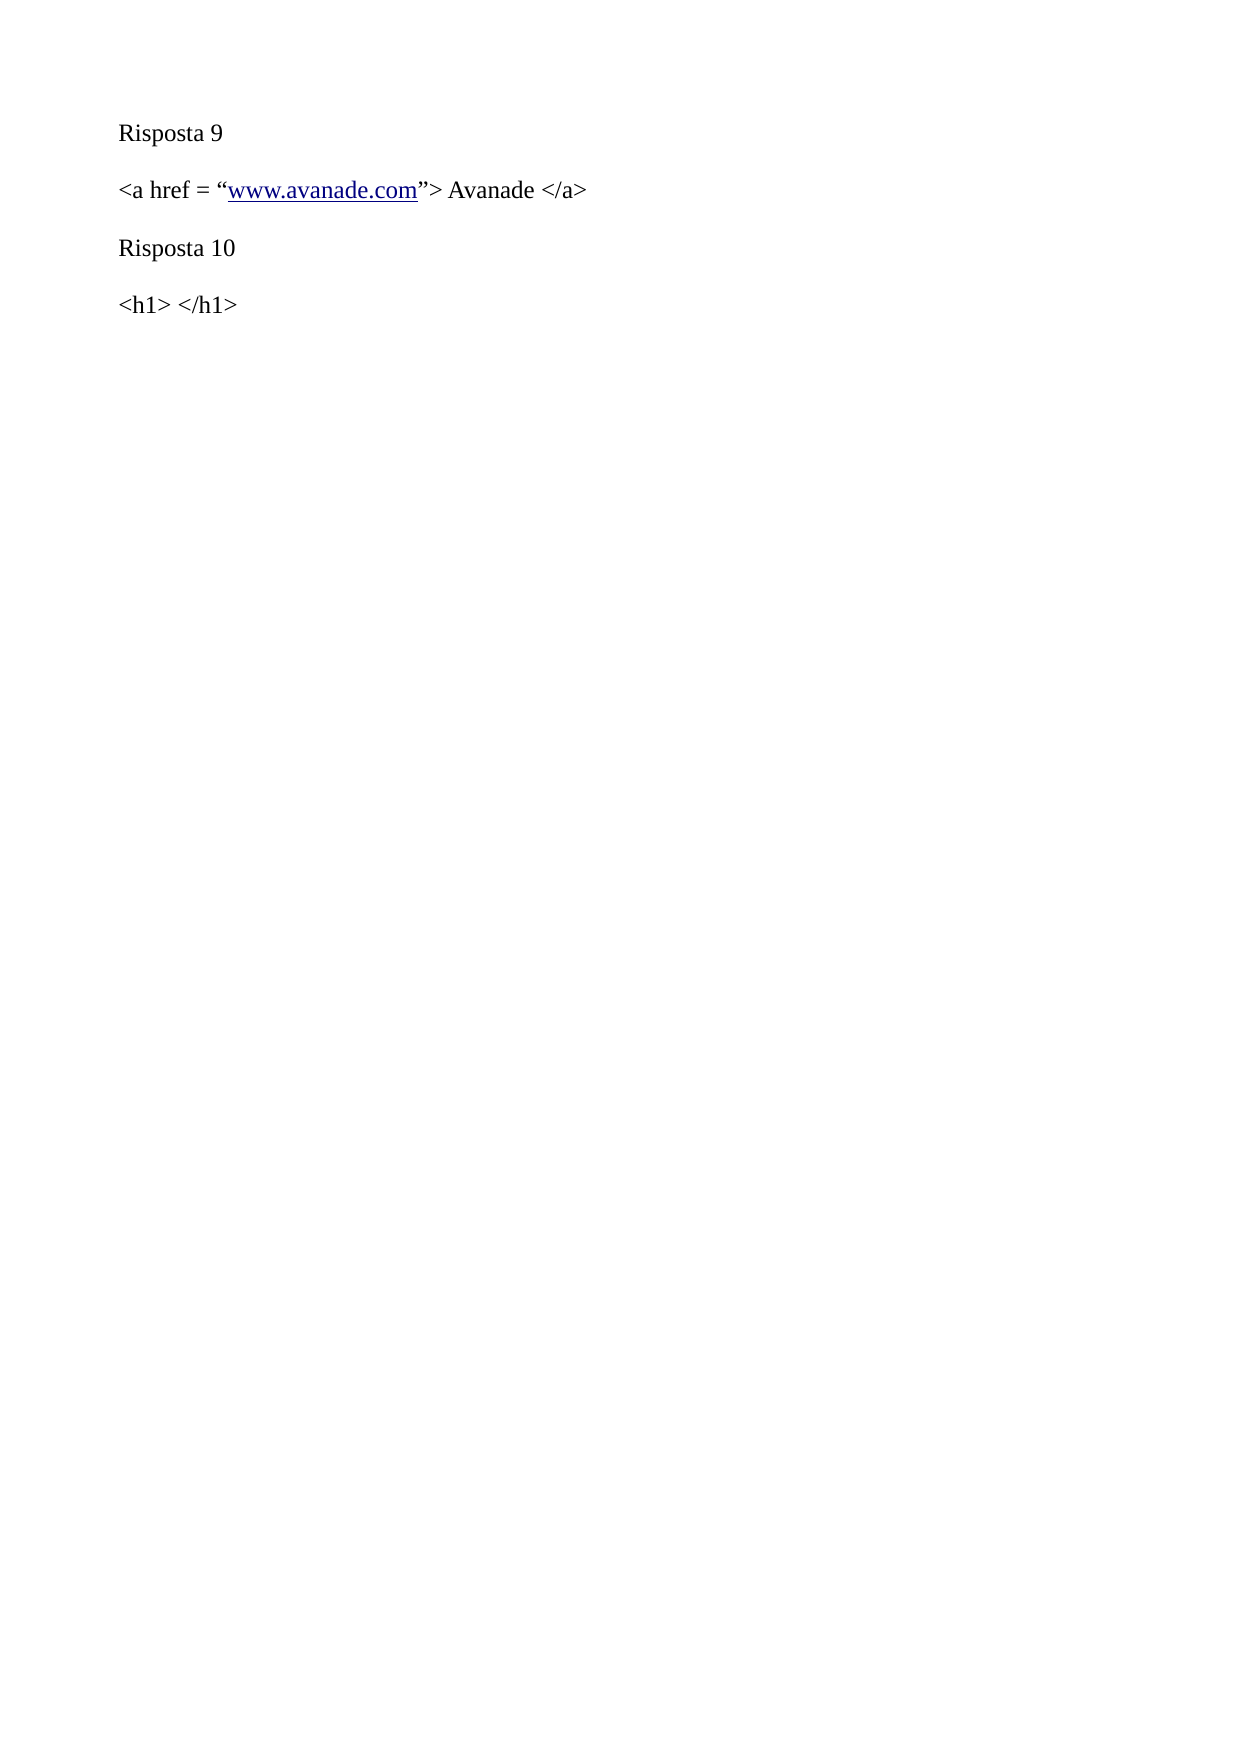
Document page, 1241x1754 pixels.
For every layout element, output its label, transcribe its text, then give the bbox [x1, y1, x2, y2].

text Risposta 9 [118, 118, 1122, 147]
text Risposta 10 [118, 233, 1122, 262]
text <a href = “www.avanade.com”> Avanade </a> [118, 176, 1122, 204]
text <h1> </h1> [118, 291, 1122, 319]
